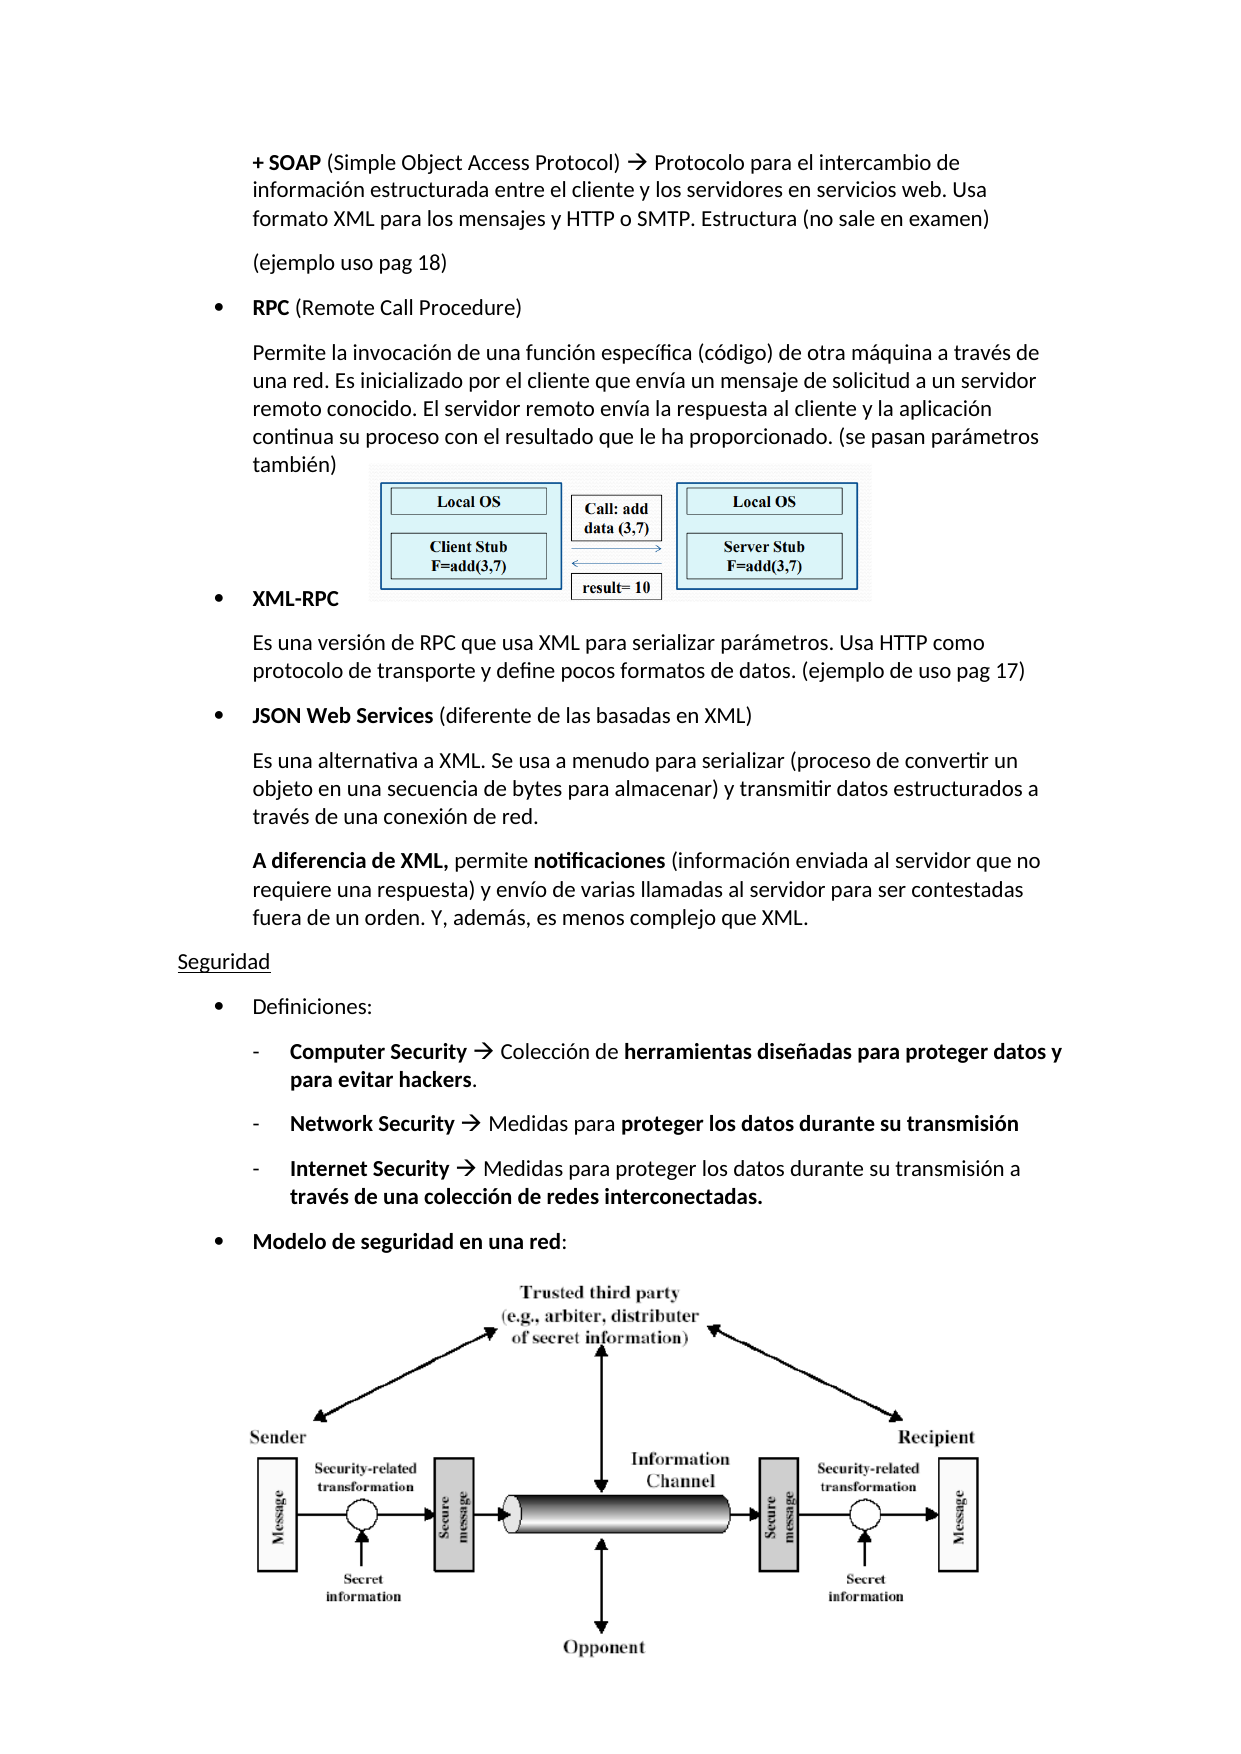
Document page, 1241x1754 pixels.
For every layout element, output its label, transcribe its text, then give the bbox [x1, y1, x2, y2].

list A diferencia de XML, permite notificaciones (información enviada al servidor que no requiere una respuesta) y envío de varias llamadas al servidor para ser contestadas fuera de un orden. Y, además, es menos complejo que XML. [252, 847, 1063, 931]
list Computer Security  Colección de herramientas diseñadas para proteger datos y para evitar hackers. [252, 1037, 1063, 1093]
list (ejemplo uso pag 18) [252, 248, 1063, 276]
list Es una alternativa a XML. Se usa a menudo para serializar (proceso de convertir un objeto en una secuencia de bytes para almacenar) y transmitir datos estructurados a través de una conexión de red. [252, 746, 1063, 830]
list JSON Web Services (diferente de las basadas en XML) [215, 701, 1063, 729]
list Network Security  Medidas para proteger los datos durante su transmisión [252, 1109, 1063, 1137]
list Es una versión de RPC que usa XML para serializar parámetros. Usa HTTP como protocolo de transporte y define pocos formatos de datos. (ejemplo de uso pag 17) [252, 628, 1063, 684]
list + SOAP (Simple Object Access Protocol)  Protocolo para el intercambio de información estructurada entre el cliente y los servidores en servicios web. Usa formato XML para los mensajes y HTTP o SMTP. Estructura (no sale en examen) [252, 148, 1063, 232]
list RPC (Remote Call Procedure) [215, 293, 1063, 321]
text Seguridad [177, 947, 1063, 975]
list Permite la invocación de una función específica (código) de otra máquina a través de una red. Es inicializado por el cliente que envía un mensaje de solicitud a un servidor remoto conocido. El servidor remoto envía la respuesta al cliente y la aplicación continua su proceso con el resultado que le ha proporcionado. (se pasan parámetros también) [252, 338, 1063, 478]
list Definiciones: [215, 992, 1063, 1020]
list Modelo de seguridad en una red: [215, 1227, 1063, 1255]
list Internet Security  Medidas para proteger los datos durante su transmisión a través de una colección de redes interconectadas. [252, 1154, 1063, 1210]
list XML-RPC [215, 584, 1063, 612]
